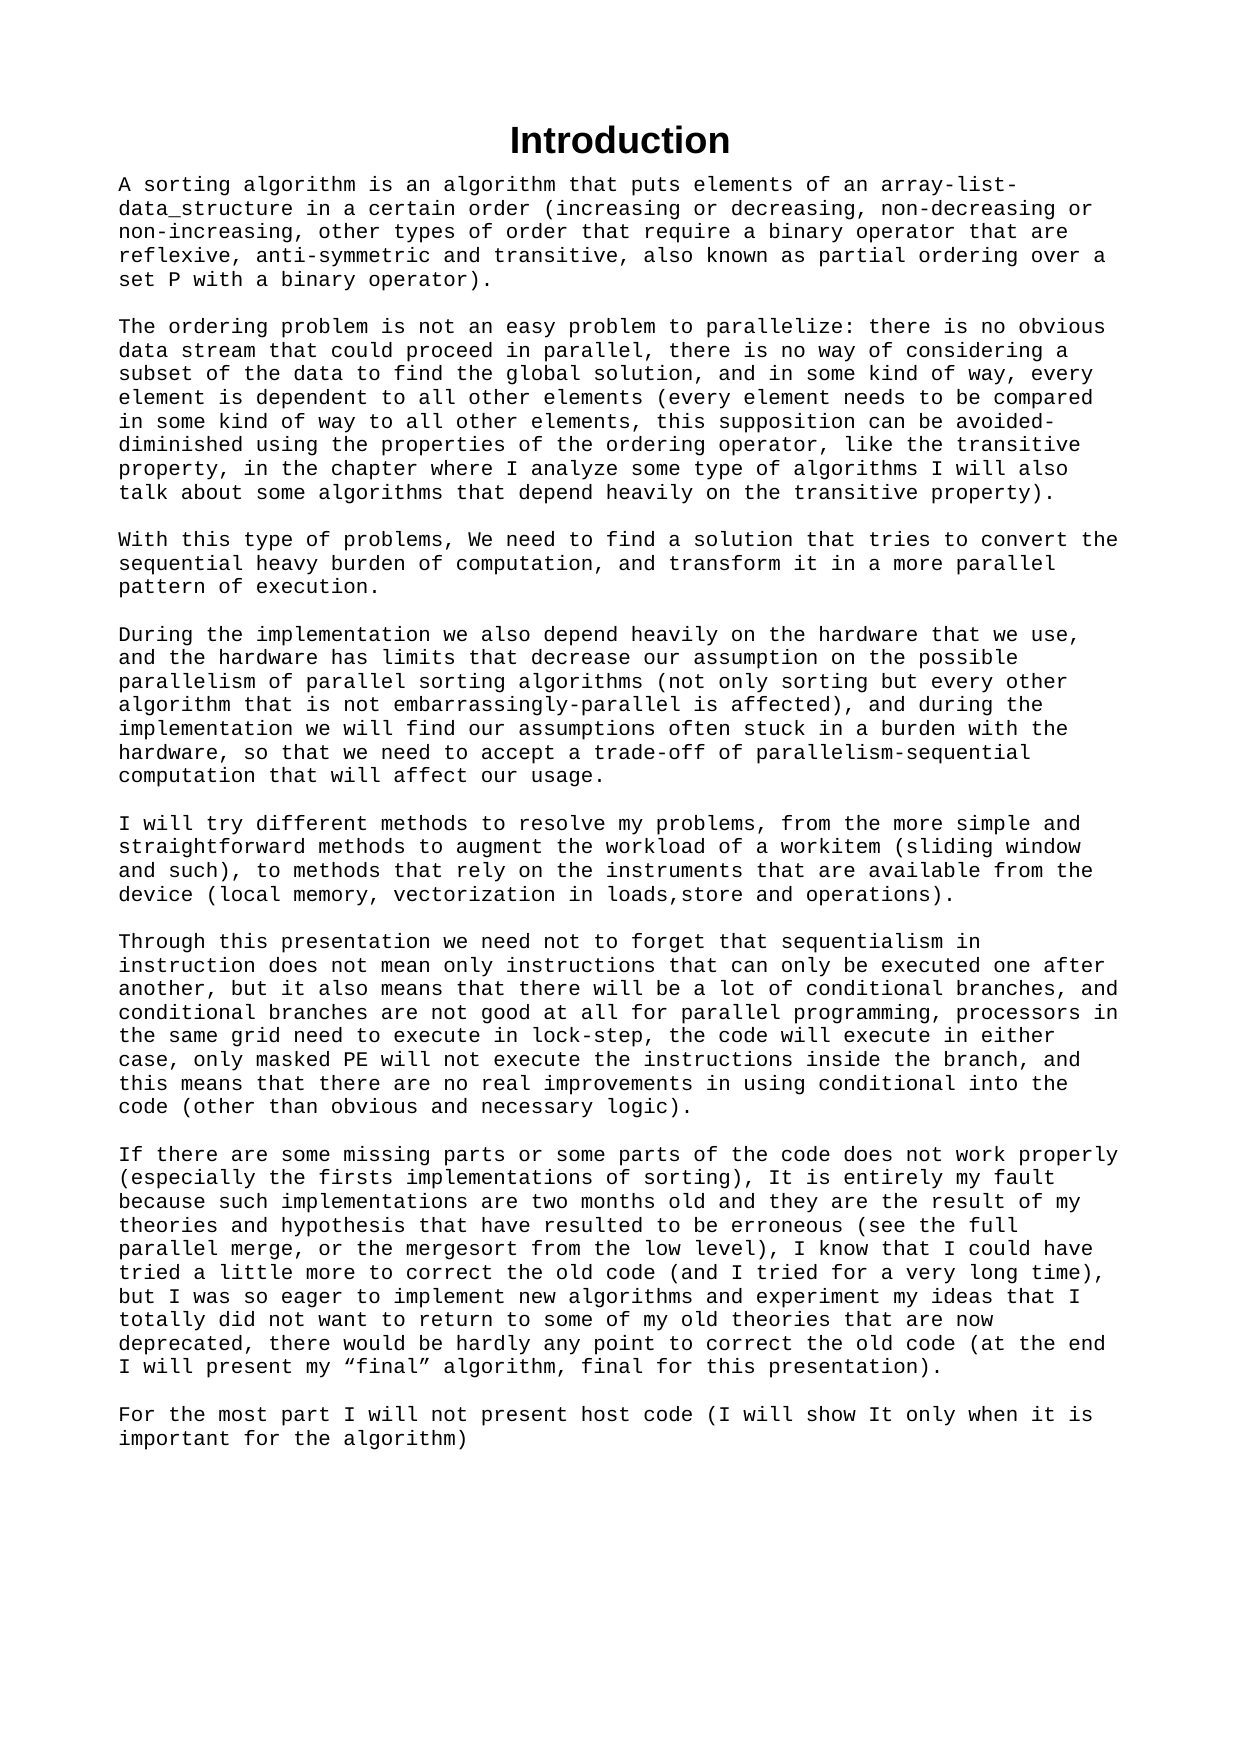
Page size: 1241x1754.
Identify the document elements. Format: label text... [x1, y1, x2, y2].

subtitle Introduction [118, 118, 1122, 162]
text If there are some missing parts or some parts of the code does not work properly (especially the firsts implementations of sorting), It is entirely my fault because such implementations are two months old and they are the result of my theories and hypothesis that have resulted to be erroneous (see the full parallel merge, or the mergesort from the low level), I know that I could have tried a little more to correct the old code (and I tried for a very long time), but I was so eager to implement new algorithms and experiment my ideas that I totally did not want to return to some of my old theories that are now deprecated, there would be hardly any point to correct the old code (at the end I will present my “final” algorithm, final for this presentation). [118, 1144, 1122, 1380]
text Through this presentation we need not to forget that sequentialism in instruction does not mean only instructions that can only be executed one after another, but it also means that there will be a lot of conditional branches, and conditional branches are not good at all for parallel programming, processors in the same grid need to execute in lock-step, the code will execute in either case, only masked PE will not execute the instructions inside the branch, and this means that there are no real improvements in using conditional into the code (other than obvious and necessary logic). [118, 931, 1122, 1120]
text For the most part I will not present host code (I will show It only when it is important for the algorithm) [118, 1404, 1122, 1451]
text A sorting algorithm is an algorithm that puts elements of an array-list-data_structure in a certain order (increasing or decreasing, non-decreasing or non-increasing, other types of order that require a binary operator that are reflexive, anti-symmetric and transitive, also known as partial ordering over a set P with a binary operator). [118, 174, 1122, 292]
text During the implementation we also depend heavily on the hardware that we use, and the hardware has limits that decrease our assumption on the possible parallelism of parallel sorting algorithms (not only sorting but every other algorithm that is not embarrassingly-parallel is affected), and during the implementation we will find our assumptions often stuck in a burden with the hardware, so that we need to accept a trade-off of parallelism-sequential computation that will affect our usage. [118, 623, 1122, 789]
text With this type of problems, We need to find a solution that tries to convert the sequential heavy burden of computation, and transform it in a more parallel pattern of execution. [118, 529, 1122, 600]
text I will try different methods to resolve my problems, from the more simple and straightforward methods to augment the workload of a workitem (sliding window and such), to methods that rely on the instruments that are available from the device (local memory, vectorization in loads,store and operations). [118, 813, 1122, 907]
text The ordering problem is not an easy problem to parallelize: there is no obvious data stream that could proceed in parallel, there is no way of considering a subset of the data to find the global solution, and in some kind of way, every element is dependent to all other elements (every element needs to be compared in some kind of way to all other elements, this supposition can be avoided-diminished using the properties of the ordering operator, like the transitive property, in the chapter where I analyze some type of algorithms I will also talk about some algorithms that depend heavily on the transitive property). [118, 316, 1122, 505]
